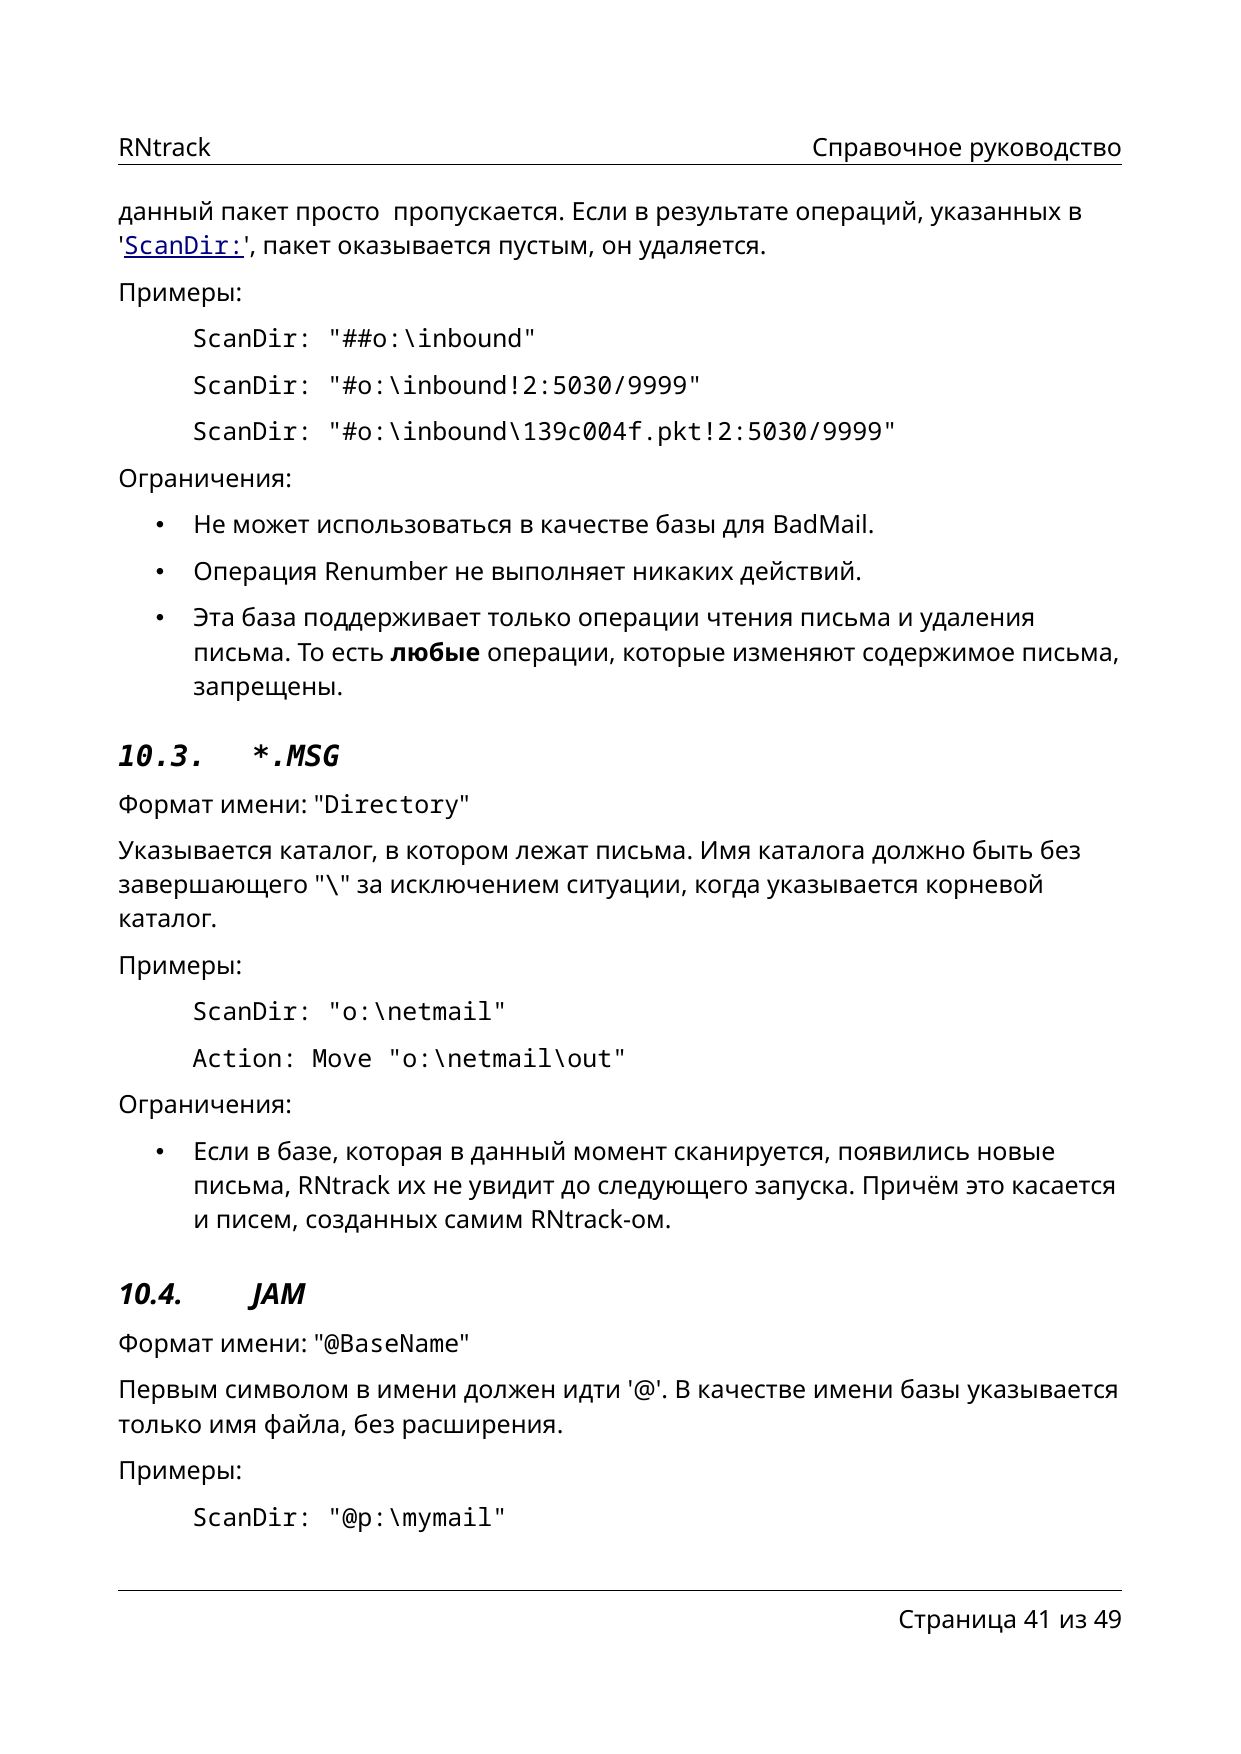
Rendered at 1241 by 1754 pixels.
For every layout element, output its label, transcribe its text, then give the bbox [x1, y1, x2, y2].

text Action: Move "o:\netmail\out" [192, 1041, 1122, 1075]
list Не может использоваться в качестве базы для BadMail. [156, 507, 1122, 541]
list Если в базе, которая в данный момент сканируется, появились новые письма, RNtrack их не увидит до следующего запуска. Причём это касается и писем, созданных самим RNtrack-ом. [156, 1134, 1122, 1236]
text Ограничения: [118, 1087, 1122, 1121]
subtitle JAM [118, 1273, 1122, 1313]
text ScanDir: "o:\netmail" [192, 994, 1122, 1028]
text ScanDir: "#o:\inbound\139c004f.pkt!2:5030/9999" [192, 414, 1122, 448]
list Эта база поддерживает только операции чтения письма и удаления письма. То есть любые операции, которые изменяют содержимое письма, запрещены. [156, 600, 1122, 702]
subtitle *.MSG [118, 740, 1122, 774]
text ScanDir: "#o:\inbound!2:5030/9999" [192, 367, 1122, 401]
text данный пакет просто пропускается. Если в результате операций, указанных в 'ScanDir:', пакет оказывается пустым, он удаляется. [118, 193, 1122, 262]
text Первым символом в имени должен идти '@'. В качестве имени базы указывается только имя файла, без расширения. [118, 1372, 1122, 1440]
text Ограничения: [118, 460, 1122, 494]
text Примеры: [118, 947, 1122, 982]
text ScanDir: "##o:\inbound" [192, 321, 1122, 355]
text Формат имени: "Directory" [118, 786, 1122, 820]
text ScanDir: "@p:\mymail" [192, 1499, 1122, 1533]
list Операция Renumber не выполняет никаких действий. [156, 553, 1122, 588]
text Формат имени: "@BaseName" [118, 1326, 1122, 1360]
text Примеры: [118, 1453, 1122, 1487]
text Указывается каталог, в котором лежат письма. Имя каталога должно быть без завершающего "\" за исключением ситуации, когда указывается корневой каталог. [118, 833, 1122, 935]
text Примеры: [118, 274, 1122, 308]
